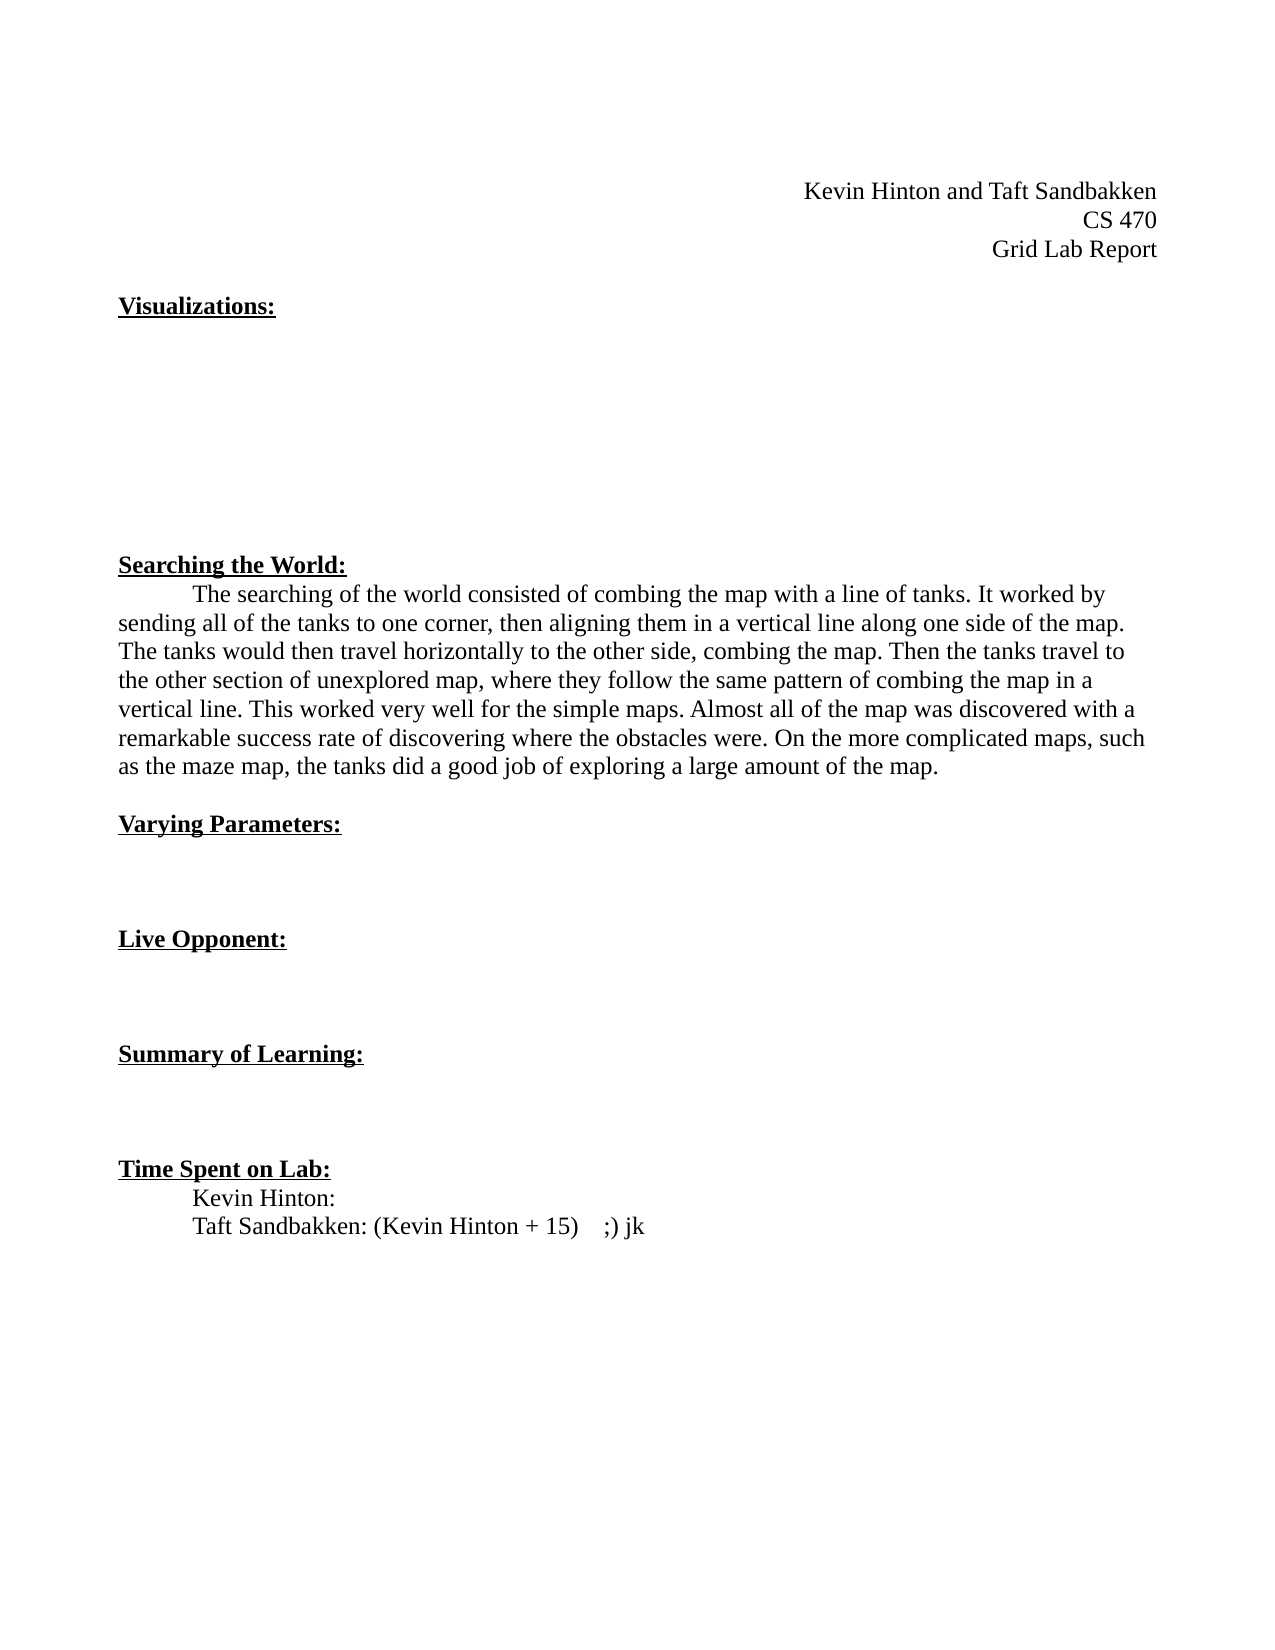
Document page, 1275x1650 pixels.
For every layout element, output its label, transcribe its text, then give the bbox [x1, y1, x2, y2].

text Summary of Learning: [118, 1010, 1157, 1068]
text Time Spent on Lab: [118, 1154, 1157, 1183]
text CS 470 [118, 205, 1157, 234]
text Searching the World: [118, 550, 1157, 579]
text Kevin Hinton: [118, 1183, 1157, 1211]
text Kevin Hinton and Taft Sandbakken [118, 176, 1157, 205]
text Taft Sandbakken: (Kevin Hinton + 15) ;) jk [118, 1211, 1157, 1240]
text Live Opponent: [118, 924, 1157, 953]
text Varying Parameters: [118, 809, 1157, 838]
text Visualizations: [118, 291, 1157, 320]
text The searching of the world consisted of combing the map with a line of tanks. It worked by sending all of the tanks to one corner, then aligning them in a vertical line along one side of the map. The tanks would then travel horizontally to the other side, combing the map. Then the tanks travel to the other section of unexplored map, where they follow the same pattern of combing the map in a vertical line. This worked very well for the simple maps. Almost all of the map was discovered with a remarkable success rate of discovering where the obstacles were. On the more complicated maps, such as the maze map, the tanks did a good job of exploring a large amount of the map. [118, 579, 1157, 780]
text Grid Lab Report [118, 234, 1157, 263]
